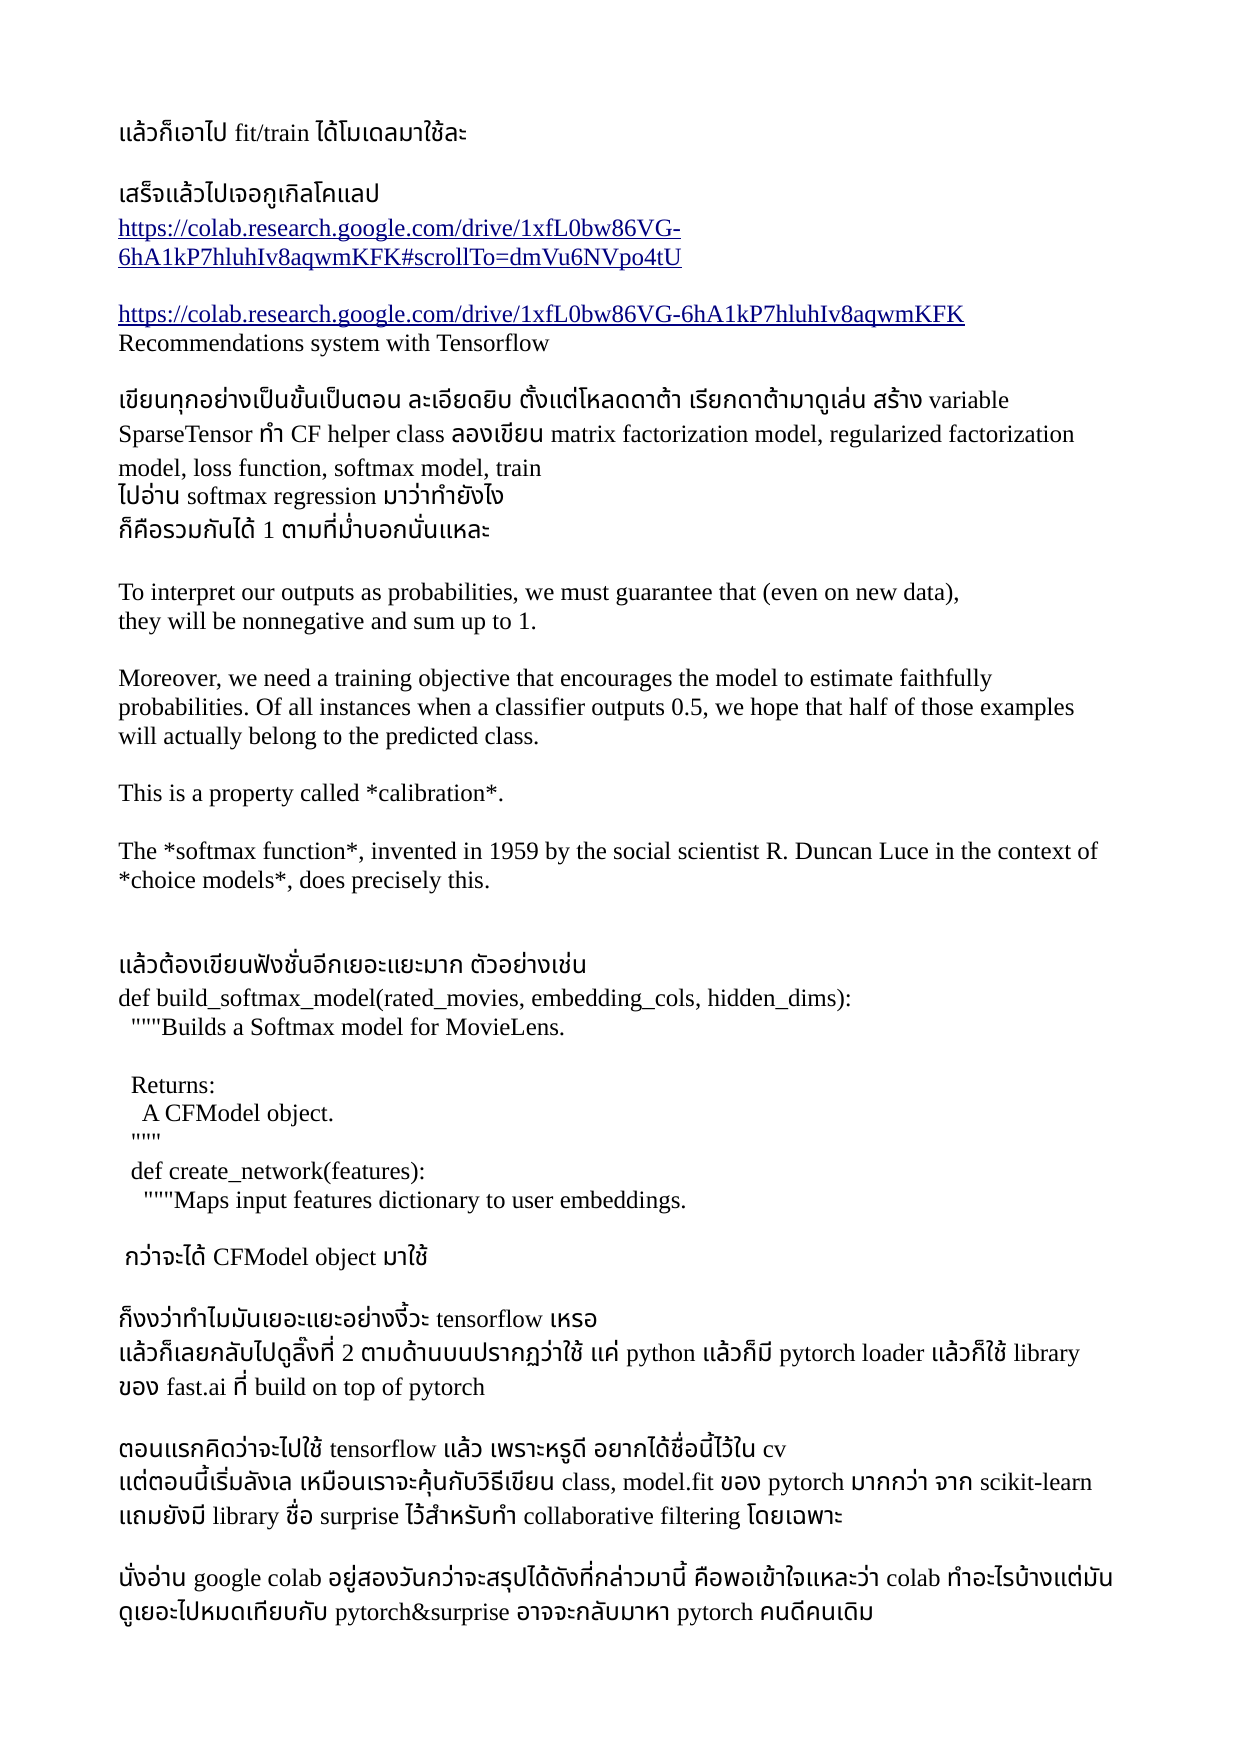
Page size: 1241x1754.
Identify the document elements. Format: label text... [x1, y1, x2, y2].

text แต่ตอนนี้เริ่มลังเล เหมือนเราจะคุ้นกับวิธีเขียน class, model.fit ของ pytorch มากกว่า จาก scikit-learn [118, 1467, 1122, 1501]
text Returns: [118, 1070, 1122, 1098]
text ไปอ่าน softmax regression มาว่าทำยังไง [118, 481, 1122, 515]
text แถมยังมี library ชื่อ surprise ไว้สำหรับทำ collaborative filtering โดยเฉพาะ [118, 1501, 1122, 1534]
text To interpret our outputs as probabilities, we must guarantee that (even on new data), [118, 577, 1122, 606]
text """ [118, 1127, 1122, 1156]
text แล้วก็เอาไป fit/train ได้โมเดลมาใช้ละ [118, 118, 1122, 152]
text แล้วต้องเขียนฟังชั่นอีกเยอะแยะมาก ตัวอย่างเช่น [118, 951, 1122, 983]
text A CFModel object. [118, 1098, 1122, 1127]
text ตอนแรกคิดว่าจะไปใช้ tensorflow แล้ว เพราะหรูดี อยากได้ชื่อนี้ไว้ใน cv [118, 1434, 1122, 1467]
text แล้วก็เลยกลับไปดูลิ๊งที่ 2 ตามด้านบนปรากฏว่าใช้ แค่ python แล้วก็มี pytorch loader แล้วก็ใช้ library ของ fast.ai ที่ build on top of pytorch [118, 1338, 1122, 1405]
text """Builds a Softmax model for MovieLens. [118, 1012, 1122, 1041]
text https://colab.research.google.com/drive/1xfL0bw86VG-6hA1kP7hluhIv8aqwmKFK#scrollTo=dmVu6NVpo4tU [118, 213, 1122, 271]
text The *softmax function*, invented in 1959 by the social scientist R. Duncan Luce in the context of *choice models*, does precisely this. [118, 836, 1122, 893]
text Moreover, we need a training objective that encourages the model to estimate faithfully probabilities. Of all instances when a classifier outputs 0.5, we hope that half of those examples [118, 663, 1122, 721]
text ก็งงว่าทำไมมันเยอะแยะอย่างงี้วะ tensorflow เหรอ [118, 1304, 1122, 1338]
text will actually belong to the predicted class. [118, 721, 1122, 750]
text """Maps input features dictionary to user embeddings. [118, 1185, 1122, 1213]
text https://colab.research.google.com/drive/1xfL0bw86VG-6hA1kP7hluhIv8aqwmKFK [118, 299, 1122, 328]
text def build_softmax_model(rated_movies, embedding_cols, hidden_dims): [118, 983, 1122, 1012]
text they will be nonnegative and sum up to 1. [118, 606, 1122, 635]
text This is a property called *calibration*. [118, 778, 1122, 807]
text เสร็จแล้วไปเจอกูเกิลโคแลป [118, 180, 1122, 213]
text กว่าจะได้ CFModel object มาใช้ [118, 1242, 1122, 1276]
text นั่งอ่าน google colab อยู่สองวันกว่าจะสรุปได้ดังที่กล่าวมานี้ คือพอเข้าใจแหละว่า colab ทำอะไรบ้างแต่มันดูเยอะไปหมดเทียบกับ pytorch&surprise อาจจะกลับมาหา pytorch คนดีคนเดิม [118, 1563, 1122, 1630]
text เขียนทุกอย่างเป็นขั้นเป็นตอน ละเอียดยิบ ตั้งแต่โหลดดาต้า เรียกดาต้ามาดูเล่น สร้างvariable SparseTensor ทำ CF helper class ลองเขียน matrix factorization model, regularized factorization model, loss function, softmax model, train [118, 386, 1122, 481]
text ก็คือรวมกันได้ 1 ตามที่ม่ำบอกนั่นแหละ [118, 515, 1122, 548]
text Recommendations system with Tensorflow [118, 328, 1122, 357]
text def create_network(features): [118, 1156, 1122, 1185]
